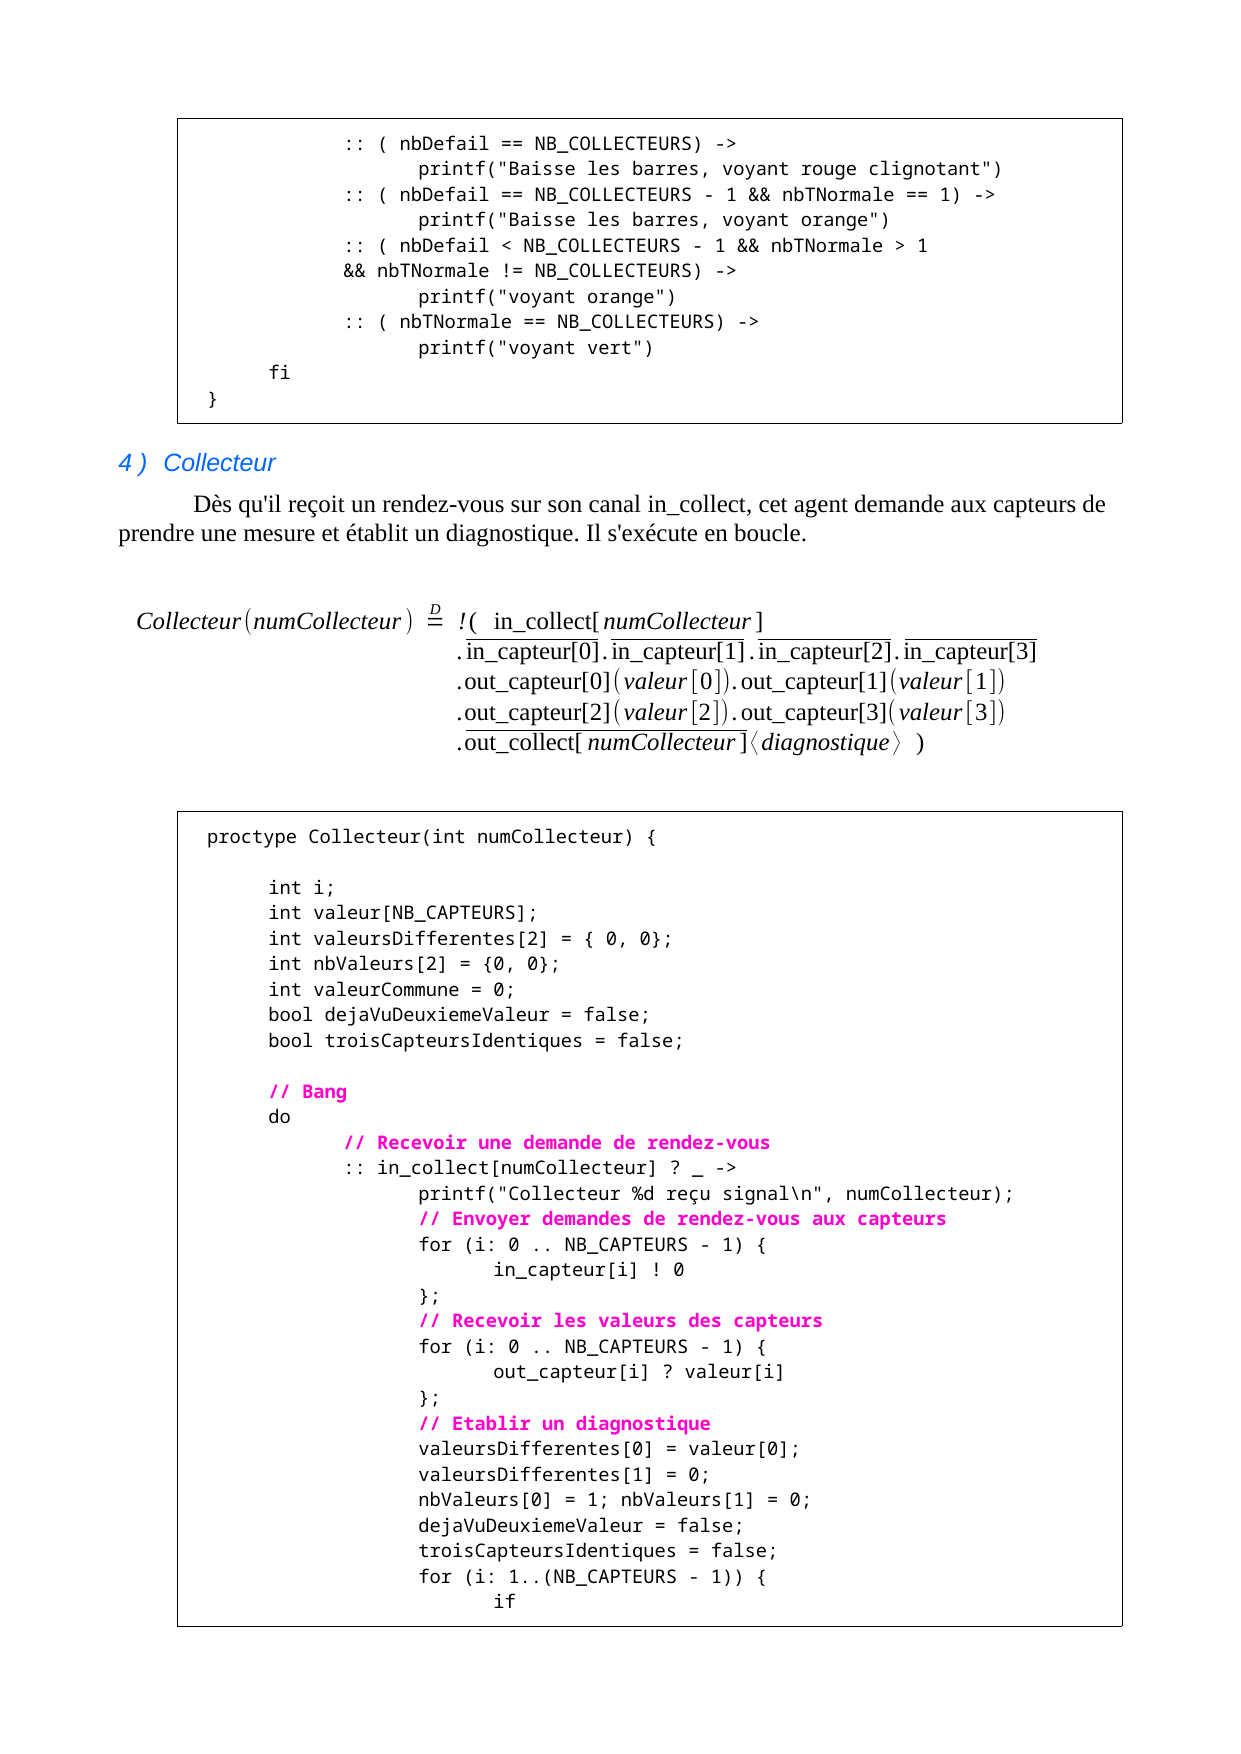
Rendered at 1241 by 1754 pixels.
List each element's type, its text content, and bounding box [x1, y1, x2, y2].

text // Recevoir une demande de rendez-vous [178, 1117, 1122, 1143]
text for (i: 0 .. NB_CAPTEURS - 1) { [178, 1321, 1122, 1347]
text int i; [178, 862, 1122, 888]
text in_capteur[i] ! 0 [178, 1245, 1122, 1270]
text valeursDifferentes[0] = valeur[0]; [178, 1423, 1122, 1449]
text && nbTNormale != NB_COLLECTEURS) -> [178, 246, 1122, 271]
text for (i: 1..(NB_CAPTEURS - 1)) { [178, 1551, 1122, 1577]
text fi [178, 348, 1122, 373]
text troisCapteursIdentiques = false; [178, 1526, 1122, 1551]
text :: ( nbDefail == NB_COLLECTEURS - 1 && nbTNormale == 1) -> [178, 169, 1122, 195]
text valeursDifferentes[1] = 0; [178, 1449, 1122, 1474]
text out_capteur[i] ? valeur[i] [178, 1347, 1122, 1372]
text :: ( nbDefail == NB_COLLECTEURS) -> [178, 119, 1122, 144]
text Dès qu'il reçoit un rendez-vous sur son canal in_collect, cet agent demande aux capteurs de prendre une mesure et établit un diagnostique. Il s'exécute en boucle. [118, 489, 1122, 546]
subtitle Collecteur [118, 448, 1122, 476]
text printf("Baisse les barres, voyant rouge clignotant") [178, 144, 1122, 169]
text :: ( nbDefail < NB_COLLECTEURS - 1 && nbTNormale > 1 [178, 220, 1122, 246]
text }; [178, 1372, 1122, 1398]
text int valeurCommune = 0; [178, 964, 1122, 990]
text proctype Collecteur(int numCollecteur) { [178, 812, 1122, 848]
text do [178, 1092, 1122, 1117]
text // Etablir un diagnostique [178, 1398, 1122, 1423]
text // Bang [178, 1066, 1122, 1092]
text int valeursDifferentes[2] = { 0, 0}; [178, 913, 1122, 939]
text nbValeurs[0] = 1; nbValeurs[1] = 0; [178, 1474, 1122, 1500]
text } [178, 373, 1122, 423]
text int valeur[NB_CAPTEURS]; [178, 888, 1122, 913]
text // Envoyer demandes de rendez-vous aux capteurs [178, 1194, 1122, 1219]
text int nbValeurs[2] = {0, 0}; [178, 939, 1122, 964]
text bool dejaVuDeuxiemeValeur = false; [178, 990, 1122, 1015]
text for (i: 0 .. NB_CAPTEURS - 1) { [178, 1219, 1122, 1245]
text printf("Collecteur %d reçu signal\n", numCollecteur); [178, 1168, 1122, 1194]
text if [178, 1577, 1122, 1626]
text :: in_collect[numCollecteur] ? _ -> [178, 1143, 1122, 1168]
text printf("Baisse les barres, voyant orange") [178, 195, 1122, 220]
text }; [178, 1270, 1122, 1296]
text // Recevoir les valeurs des capteurs [178, 1296, 1122, 1321]
text bool troisCapteursIdentiques = false; [178, 1015, 1122, 1053]
text dejaVuDeuxiemeValeur = false; [178, 1500, 1122, 1526]
text printf("voyant orange") [178, 271, 1122, 297]
text printf("voyant vert") [178, 322, 1122, 348]
text :: ( nbTNormale == NB_COLLECTEURS) -> [178, 297, 1122, 322]
